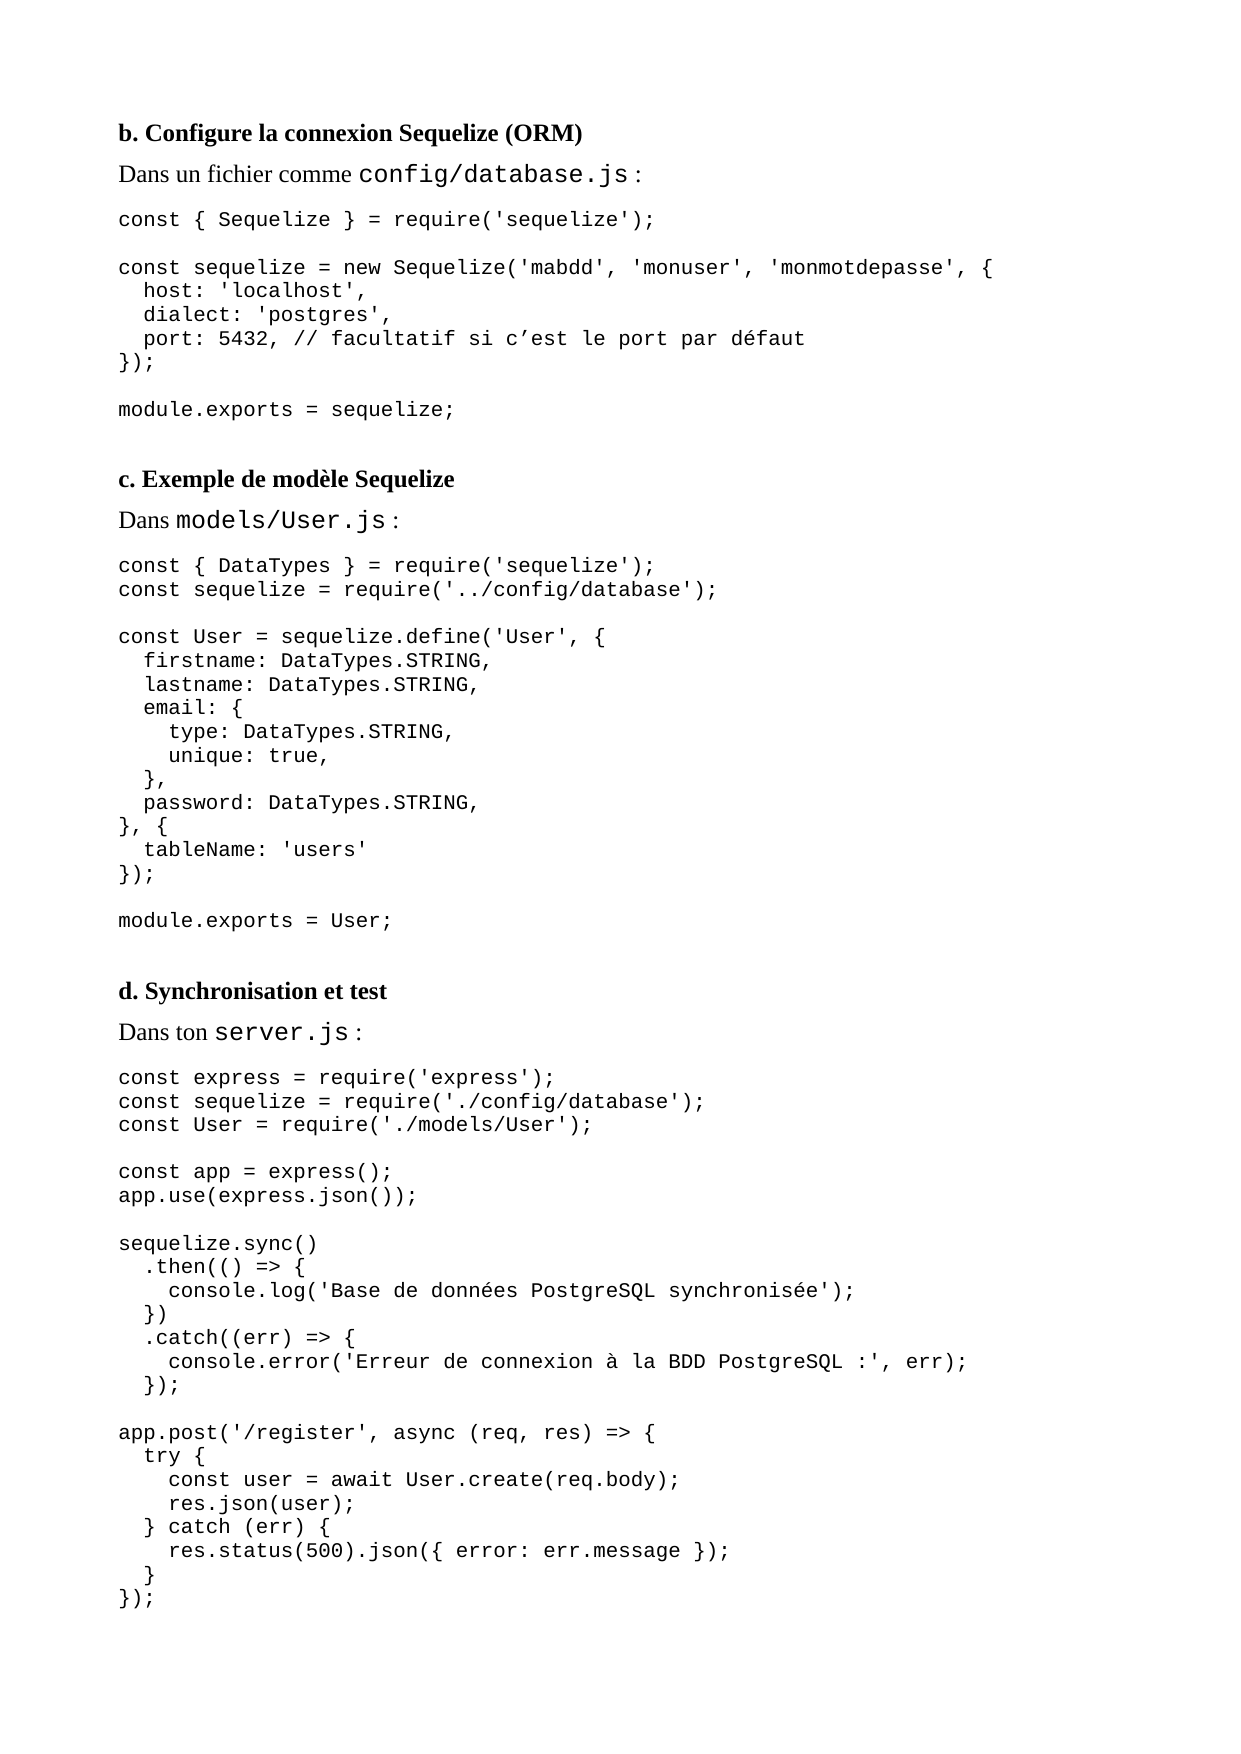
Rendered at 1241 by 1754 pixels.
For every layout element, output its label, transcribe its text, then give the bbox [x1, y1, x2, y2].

text } catch (err) { [118, 1516, 1122, 1540]
text module.exports = User; [118, 910, 1122, 934]
subtitle b. Configure la connexion Sequelize (ORM) [118, 118, 1122, 147]
text console.log('Base de données PostgreSQL synchronisée'); [118, 1280, 1122, 1303]
text port: 5432, // facultatif si c’est le port par défaut [118, 328, 1122, 351]
text try { [118, 1445, 1122, 1469]
text const sequelize = new Sequelize('mabdd', 'monuser', 'monmotdepasse', { [118, 257, 1122, 280]
text }); [118, 1587, 1122, 1611]
text dialect: 'postgres', [118, 304, 1122, 328]
text app.post('/register', async (req, res) => { [118, 1422, 1122, 1445]
text const sequelize = require('./config/database'); [118, 1091, 1122, 1114]
text Dans ton server.js : [118, 1017, 1122, 1048]
text const User = sequelize.define('User', { [118, 626, 1122, 650]
text const app = express(); [118, 1162, 1122, 1185]
text const user = await User.create(req.body); [118, 1469, 1122, 1493]
text }, [118, 768, 1122, 792]
text .then(() => { [118, 1256, 1122, 1280]
text sequelize.sync() [118, 1232, 1122, 1256]
subtitle c. Exemple de modèle Sequelize [118, 464, 1122, 493]
text tableName: 'users' [118, 839, 1122, 863]
text res.json(user); [118, 1493, 1122, 1516]
text const express = require('express'); [118, 1067, 1122, 1091]
text host: 'localhost', [118, 280, 1122, 304]
text } [118, 1563, 1122, 1587]
text const { DataTypes } = require('sequelize'); [118, 555, 1122, 579]
text const User = require('./models/User'); [118, 1114, 1122, 1138]
text app.use(express.json()); [118, 1185, 1122, 1209]
text const sequelize = require('../config/database'); [118, 579, 1122, 603]
text }); [118, 863, 1122, 886]
text }) [118, 1303, 1122, 1327]
text }); [118, 351, 1122, 375]
text console.error('Erreur de connexion à la BDD PostgreSQL :', err); [118, 1351, 1122, 1374]
subtitle d. Synchronisation et test [118, 976, 1122, 1004]
text module.exports = sequelize; [118, 398, 1122, 422]
text password: DataTypes.STRING, [118, 792, 1122, 816]
text res.status(500).json({ error: err.message }); [118, 1540, 1122, 1563]
text firstname: DataTypes.STRING, [118, 650, 1122, 674]
text type: DataTypes.STRING, [118, 721, 1122, 744]
text email: { [118, 697, 1122, 721]
text }, { [118, 816, 1122, 839]
text unique: true, [118, 744, 1122, 768]
text .catch((err) => { [118, 1327, 1122, 1351]
text }); [118, 1374, 1122, 1398]
text Dans models/User.js : [118, 505, 1122, 536]
text const { Sequelize } = require('sequelize'); [118, 209, 1122, 233]
text lastname: DataTypes.STRING, [118, 674, 1122, 697]
text Dans un fichier comme config/database.js : [118, 159, 1122, 190]
